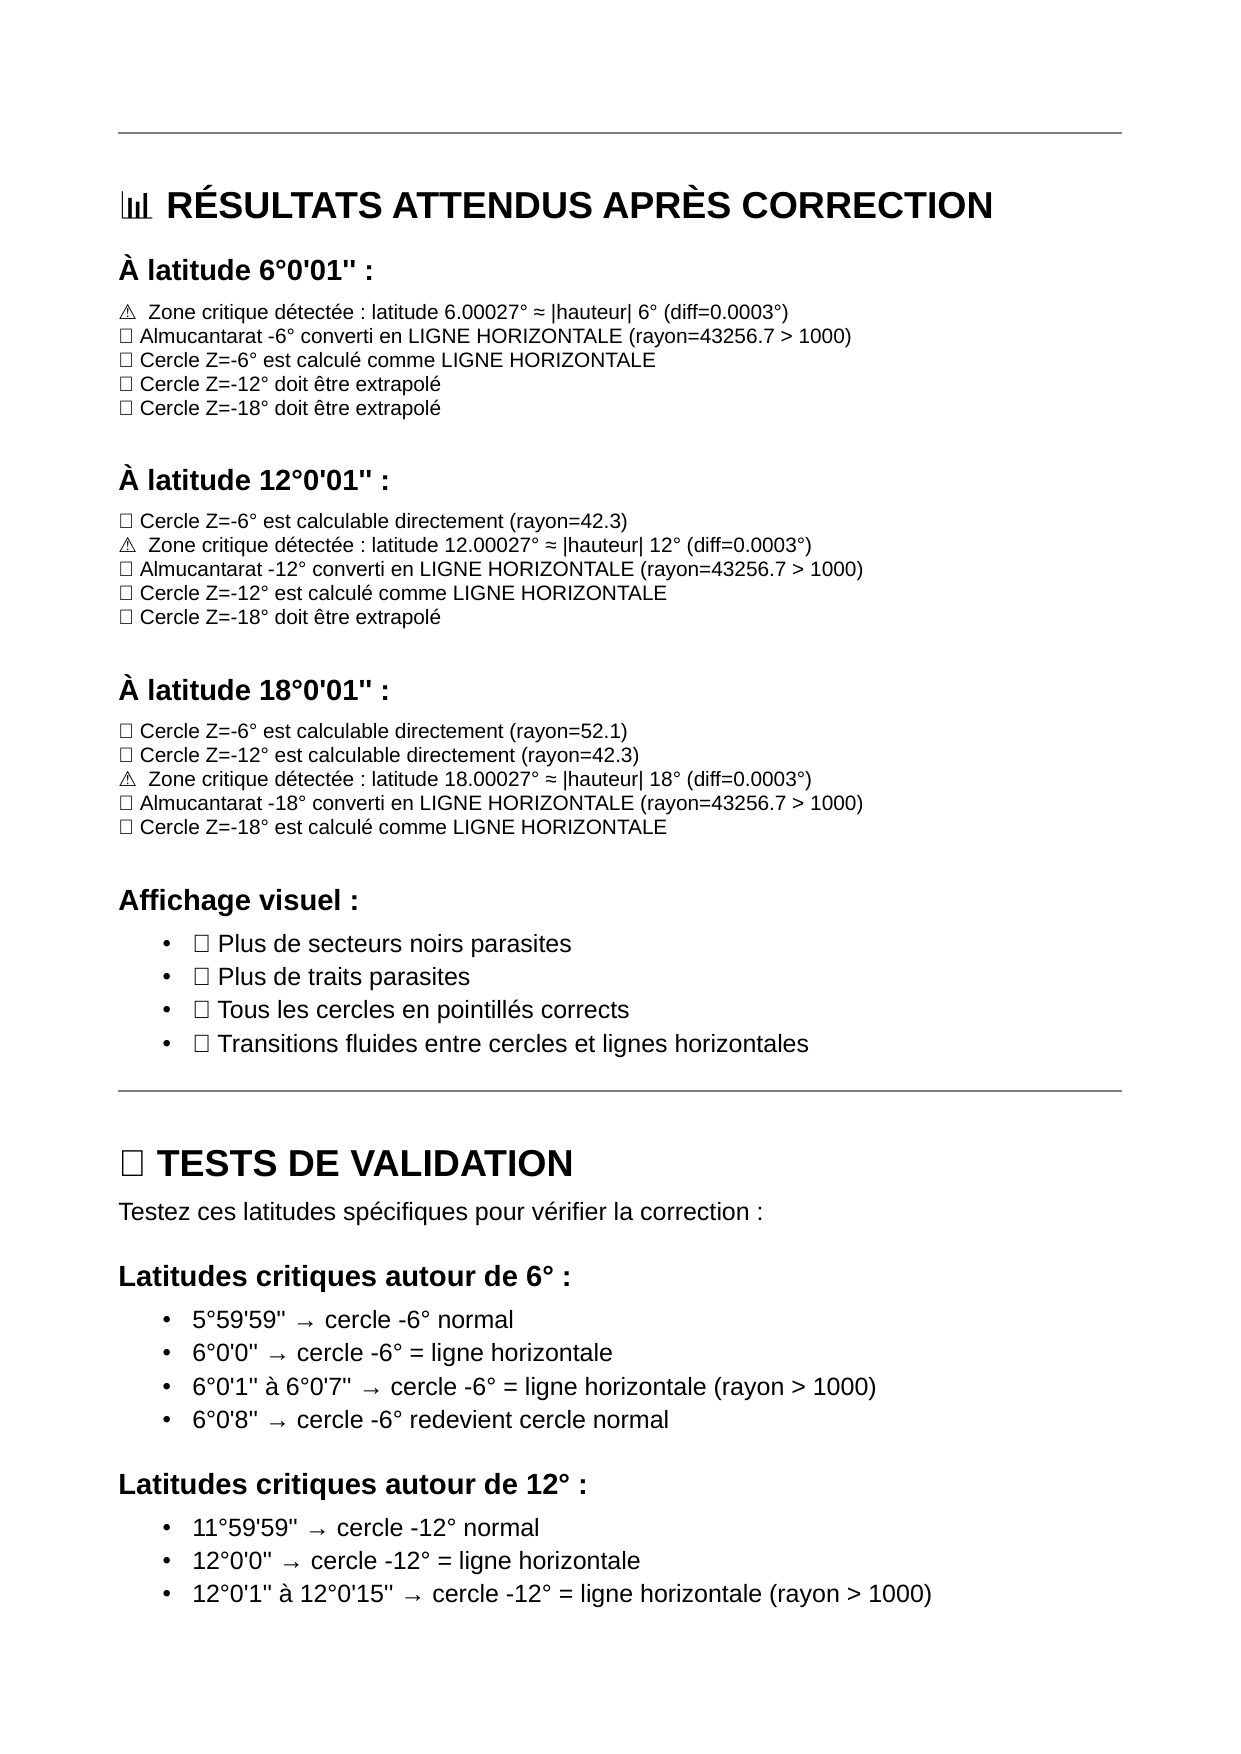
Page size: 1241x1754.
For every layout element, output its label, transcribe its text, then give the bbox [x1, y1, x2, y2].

list ✅ Plus de secteurs noirs parasites [162, 929, 1122, 958]
subtitle 📊 RÉSULTATS ATTENDUS APRÈS CORRECTION [118, 183, 1122, 226]
list 6°0'8'' → cercle -6° redevient cercle normal [162, 1404, 1122, 1433]
text ⚠️ Zone critique détectée : latitude 18.00027° ≈ |hauteur| 18° (diff=0.0003°) [118, 767, 1122, 791]
text  Cercle Z=-18° doit être extrapolé [118, 605, 1122, 629]
list ✅ Plus de traits parasites [162, 962, 1122, 991]
list ✅ Tous les cercles en pointillés corrects [162, 995, 1122, 1024]
list 12°0'0'' → cercle -12° = ligne horizontale [162, 1546, 1122, 1575]
list 5°59'59'' → cercle -6° normal [162, 1305, 1122, 1334]
text  Almucantarat -18° converti en LIGNE HORIZONTALE (rayon=43256.7 > 1000) [118, 791, 1122, 815]
list 6°0'0'' → cercle -6° = ligne horizontale [162, 1338, 1122, 1367]
text ✅ Cercle Z=-6° est calculable directement (rayon=42.3) [118, 509, 1122, 533]
text Testez ces latitudes spécifiques pour vérifier la correction : [118, 1197, 1122, 1226]
text  Almucantarat -6° converti en LIGNE HORIZONTALE (rayon=43256.7 > 1000) [118, 323, 1122, 347]
list 6°0'1'' à 6°0'7'' → cercle -6° = ligne horizontale (rayon > 1000) [162, 1371, 1122, 1400]
text ⚠️ Zone critique détectée : latitude 6.00027° ≈ |hauteur| 6° (diff=0.0003°) [118, 299, 1122, 323]
subtitle À latitude 12°0'01'' : [118, 463, 1122, 497]
subtitle 🧪 TESTS DE VALIDATION [118, 1141, 1122, 1184]
text ✅ Cercle Z=-18° est calculé comme LIGNE HORIZONTALE [118, 815, 1122, 839]
list 12°0'1'' à 12°0'15'' → cercle -12° = ligne horizontale (rayon > 1000) [162, 1579, 1122, 1608]
text ✅ Cercle Z=-6° est calculable directement (rayon=52.1) [118, 719, 1122, 743]
text  Cercle Z=-18° doit être extrapolé [118, 395, 1122, 419]
list 11°59'59'' → cercle -12° normal [162, 1513, 1122, 1542]
subtitle Affichage visuel : [118, 883, 1122, 917]
subtitle Latitudes critiques autour de 6° : [118, 1259, 1122, 1293]
subtitle À latitude 18°0'01'' : [118, 673, 1122, 707]
list ✅ Transitions fluides entre cercles et lignes horizontales [162, 1028, 1122, 1057]
subtitle À latitude 6°0'01'' : [118, 253, 1122, 287]
subtitle Latitudes critiques autour de 12° : [118, 1467, 1122, 1500]
text  Almucantarat -12° converti en LIGNE HORIZONTALE (rayon=43256.7 > 1000) [118, 557, 1122, 581]
text ✅ Cercle Z=-12° est calculable directement (rayon=42.3) [118, 743, 1122, 767]
text ⚠️ Zone critique détectée : latitude 12.00027° ≈ |hauteur| 12° (diff=0.0003°) [118, 533, 1122, 557]
text  Cercle Z=-12° doit être extrapolé [118, 371, 1122, 395]
text ✅ Cercle Z=-12° est calculé comme LIGNE HORIZONTALE [118, 581, 1122, 605]
text ✅ Cercle Z=-6° est calculé comme LIGNE HORIZONTALE [118, 347, 1122, 371]
